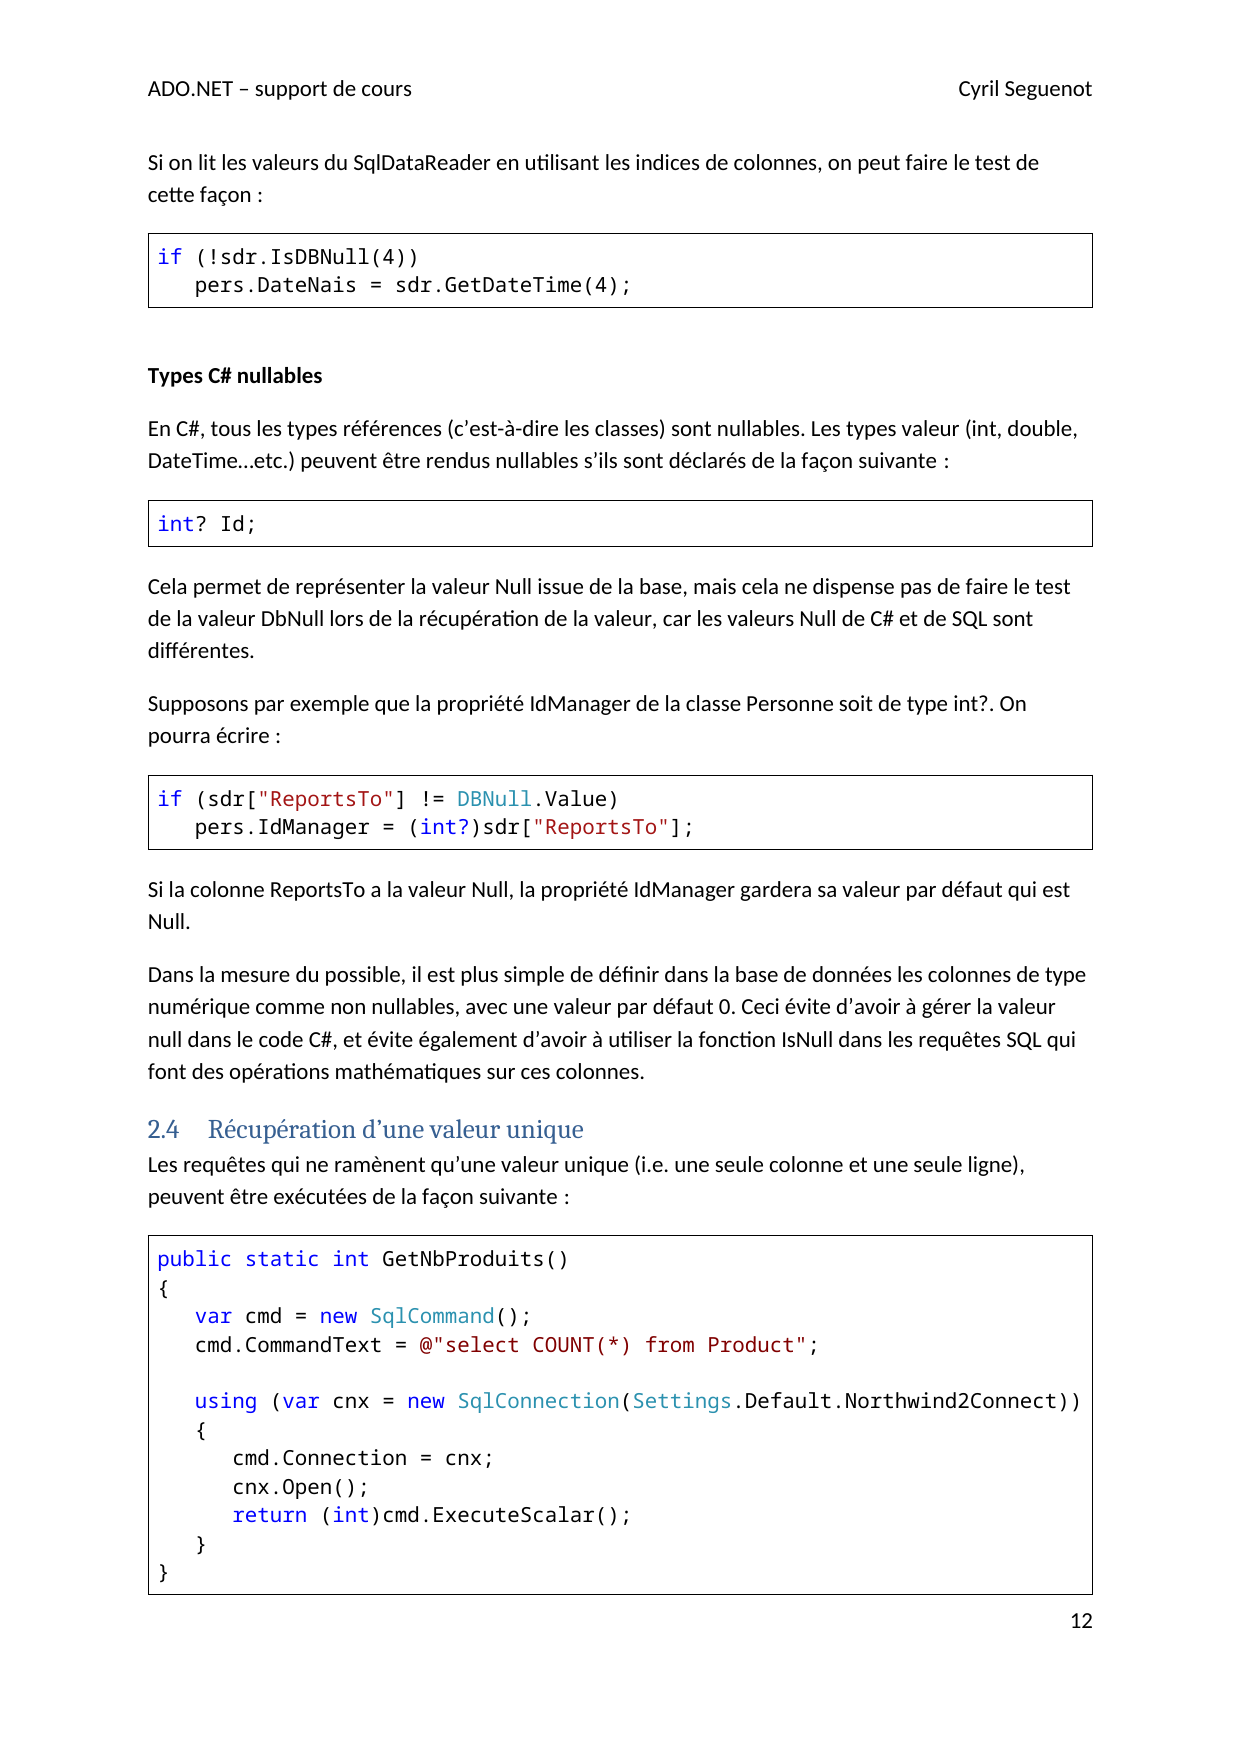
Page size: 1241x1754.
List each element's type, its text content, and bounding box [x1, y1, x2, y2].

text Les requêtes qui ne ramènent qu’une valeur unique (i.e. une seule colonne et une seule ligne), peuvent être exécutées de la façon suivante : [148, 1150, 1093, 1210]
text Types C# nullables [148, 361, 1093, 389]
text int? Id; [149, 501, 1092, 546]
text Si on lit les valeurs du SqlDataReader en utilisant les indices de colonnes, on peut faire le test de cette façon : [148, 148, 1093, 208]
text pers.DateNais = sdr.GetDateTime(4); [149, 261, 1092, 307]
text Supposons par exemple que la propriété IdManager de la classe Personne soit de type int?. On pourra écrire : [148, 689, 1093, 749]
text Cela permet de représenter la valeur Null issue de la base, mais cela ne dispense pas de faire le test de la valeur DbNull lors de la récupération de la valeur, car les valeurs Null de C# et de SQL sont différentes. [148, 572, 1093, 664]
text { [149, 1406, 1092, 1434]
text pers.IdManager = (int?)sdr["ReportsTo"]; [149, 803, 1092, 849]
text } [149, 1548, 1092, 1594]
text En C#, tous les types références (c’est-à-dire les classes) sont nullables. Les types valeur (int, double, DateTime…etc.) peuvent être rendus nullables s’ils sont déclarés de la façon suivante : [148, 414, 1093, 475]
text return (int)cmd.ExecuteScalar(); [149, 1491, 1092, 1519]
text cnx.Open(); [149, 1462, 1092, 1491]
text Dans la mesure du possible, il est plus simple de définir dans la base de données les colonnes de type numérique comme non nullables, avec une valeur par défaut 0. Ceci évite d’avoir à gérer la valeur null dans le code C#, et évite également d’avoir à utiliser la fonction IsNull dans les requêtes SQL qui font des opérations mathématiques sur ces colonnes. [148, 960, 1093, 1085]
text if (sdr["ReportsTo"] != DBNull.Value) [149, 776, 1092, 803]
text } [149, 1519, 1092, 1548]
text Si la colonne ReportsTo a la valeur Null, la propriété IdManager gardera sa valeur par défaut qui est Null. [148, 875, 1093, 935]
text if (!sdr.IsDBNull(4)) [149, 234, 1092, 261]
subtitle Récupération d’une valeur unique [148, 1114, 1093, 1145]
text { [149, 1263, 1092, 1292]
text cmd.CommandText = @"select COUNT(*) from Product"; [149, 1320, 1092, 1358]
text public static int GetNbProduits() [149, 1236, 1092, 1263]
text using (var cnx = new SqlConnection(Settings.Default.Northwind2Connect)) [149, 1377, 1092, 1406]
text var cmd = new SqlCommand(); [149, 1292, 1092, 1320]
text cmd.Connection = cnx; [149, 1434, 1092, 1462]
